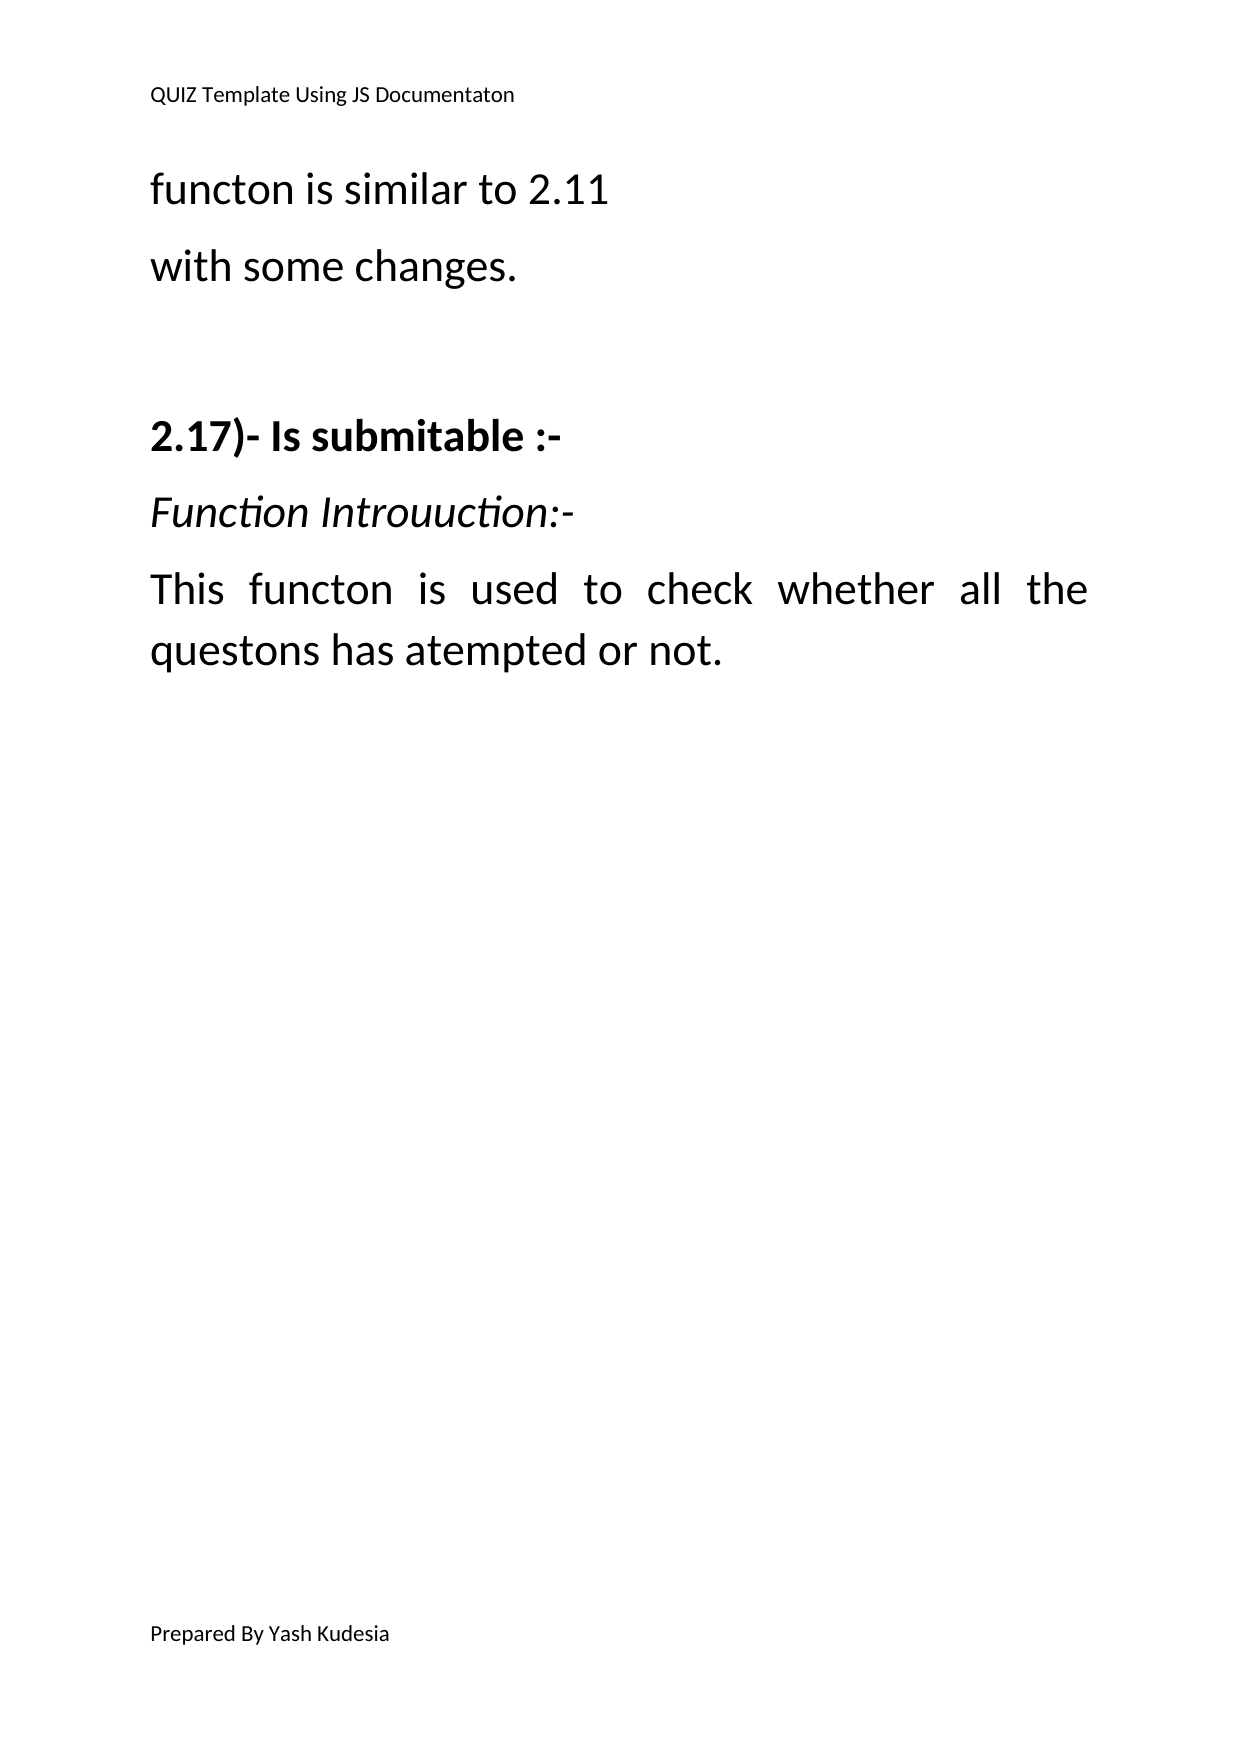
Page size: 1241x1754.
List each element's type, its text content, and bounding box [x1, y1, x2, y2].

text This functon is used to check whether all the questons has atempted or not. [150, 560, 1090, 677]
text functon is similar to 2.11 with some changes. [150, 160, 639, 293]
text Function Introuuction:- [150, 483, 669, 539]
subtitle 2.17)- Is submitable :- [150, 407, 696, 463]
